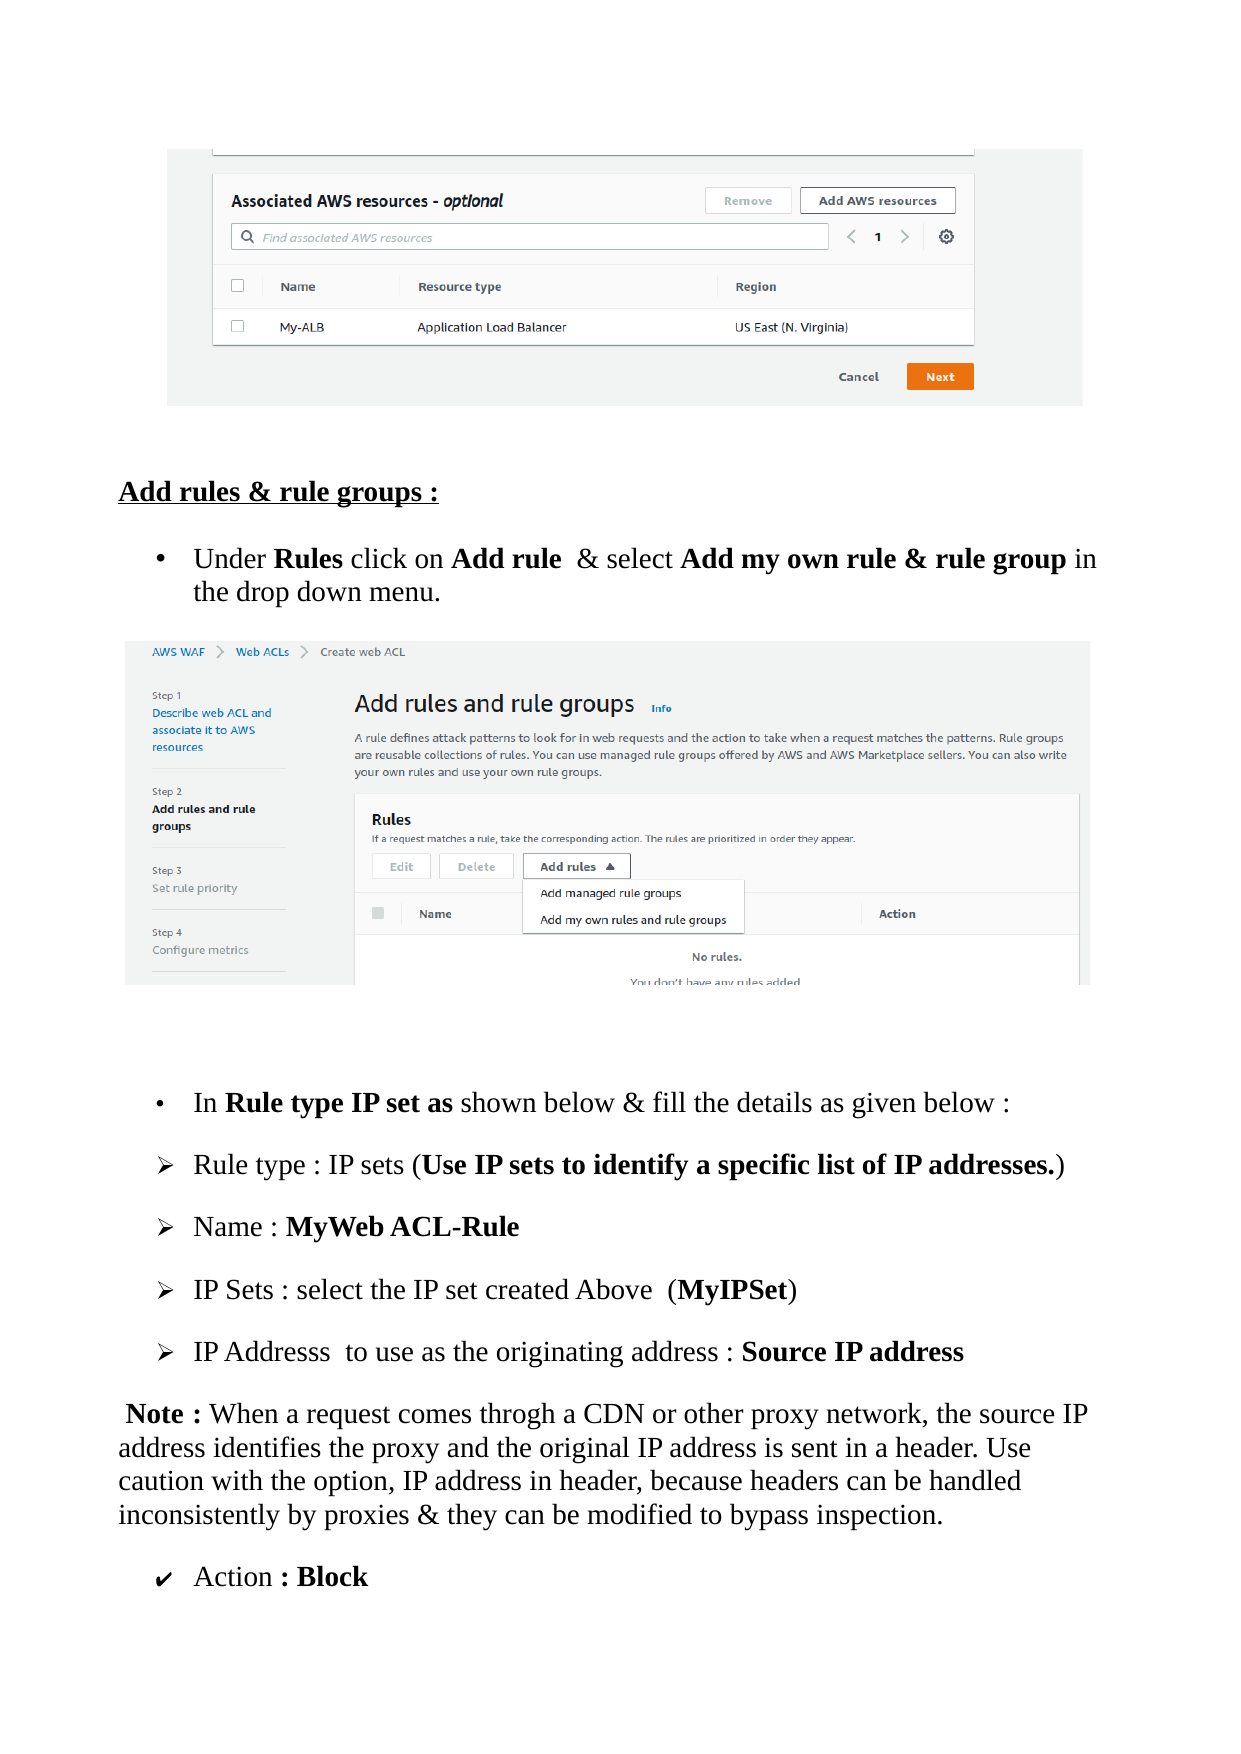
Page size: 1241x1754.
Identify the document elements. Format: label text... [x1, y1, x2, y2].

list Rule type : IP sets (Use IP sets to identify a specific list of IP addresses.) [156, 1147, 1122, 1181]
list In Rule type IP set as shown below & fill the details as given below : [156, 1085, 1122, 1118]
list IP Sets : select the IP set created Above (MyIPSet) [156, 1272, 1122, 1305]
list IP Addresss to use as the originating address : Source IP address [156, 1334, 1122, 1368]
list Action : Block [156, 1559, 1122, 1593]
text Add rules & rule groups : [118, 474, 1122, 507]
list Name : MyWeb ACL-Rule [156, 1209, 1122, 1243]
picture [167, 149, 1083, 404]
picture [124, 641, 1091, 985]
list Under Rules click on Add rule & select Add my own rule & rule group in the drop down menu. [156, 541, 1122, 608]
text Note : When a request comes throgh a CDN or other proxy network, the source IP address identifies the proxy and the original IP address is sent in a header. Use caution with the option, IP address in header, because headers can be handled inconsistently by proxies & they can be modified to bypass inspection. [118, 1396, 1122, 1531]
